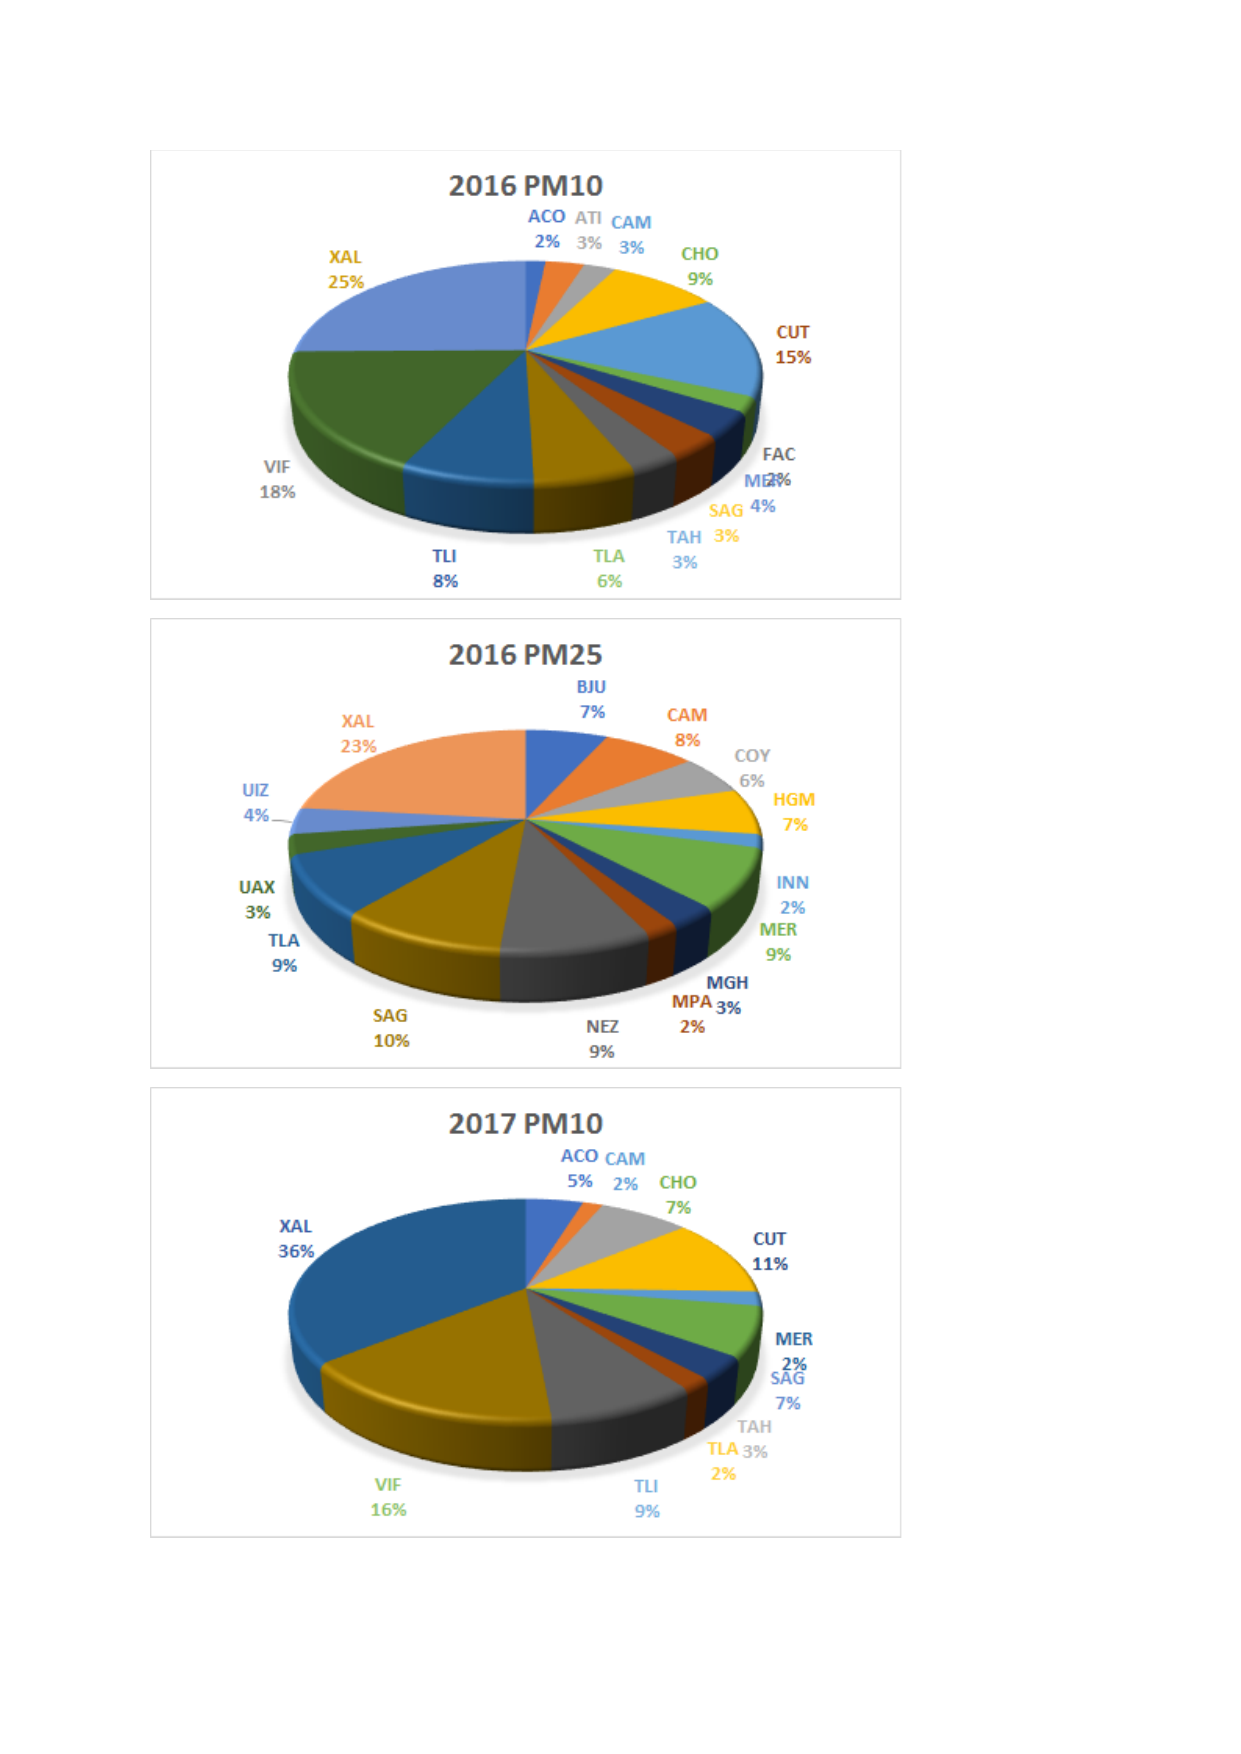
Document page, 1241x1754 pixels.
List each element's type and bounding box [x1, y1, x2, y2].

picture [150, 150, 902, 600]
picture [150, 618, 902, 1069]
picture [150, 1087, 902, 1538]
